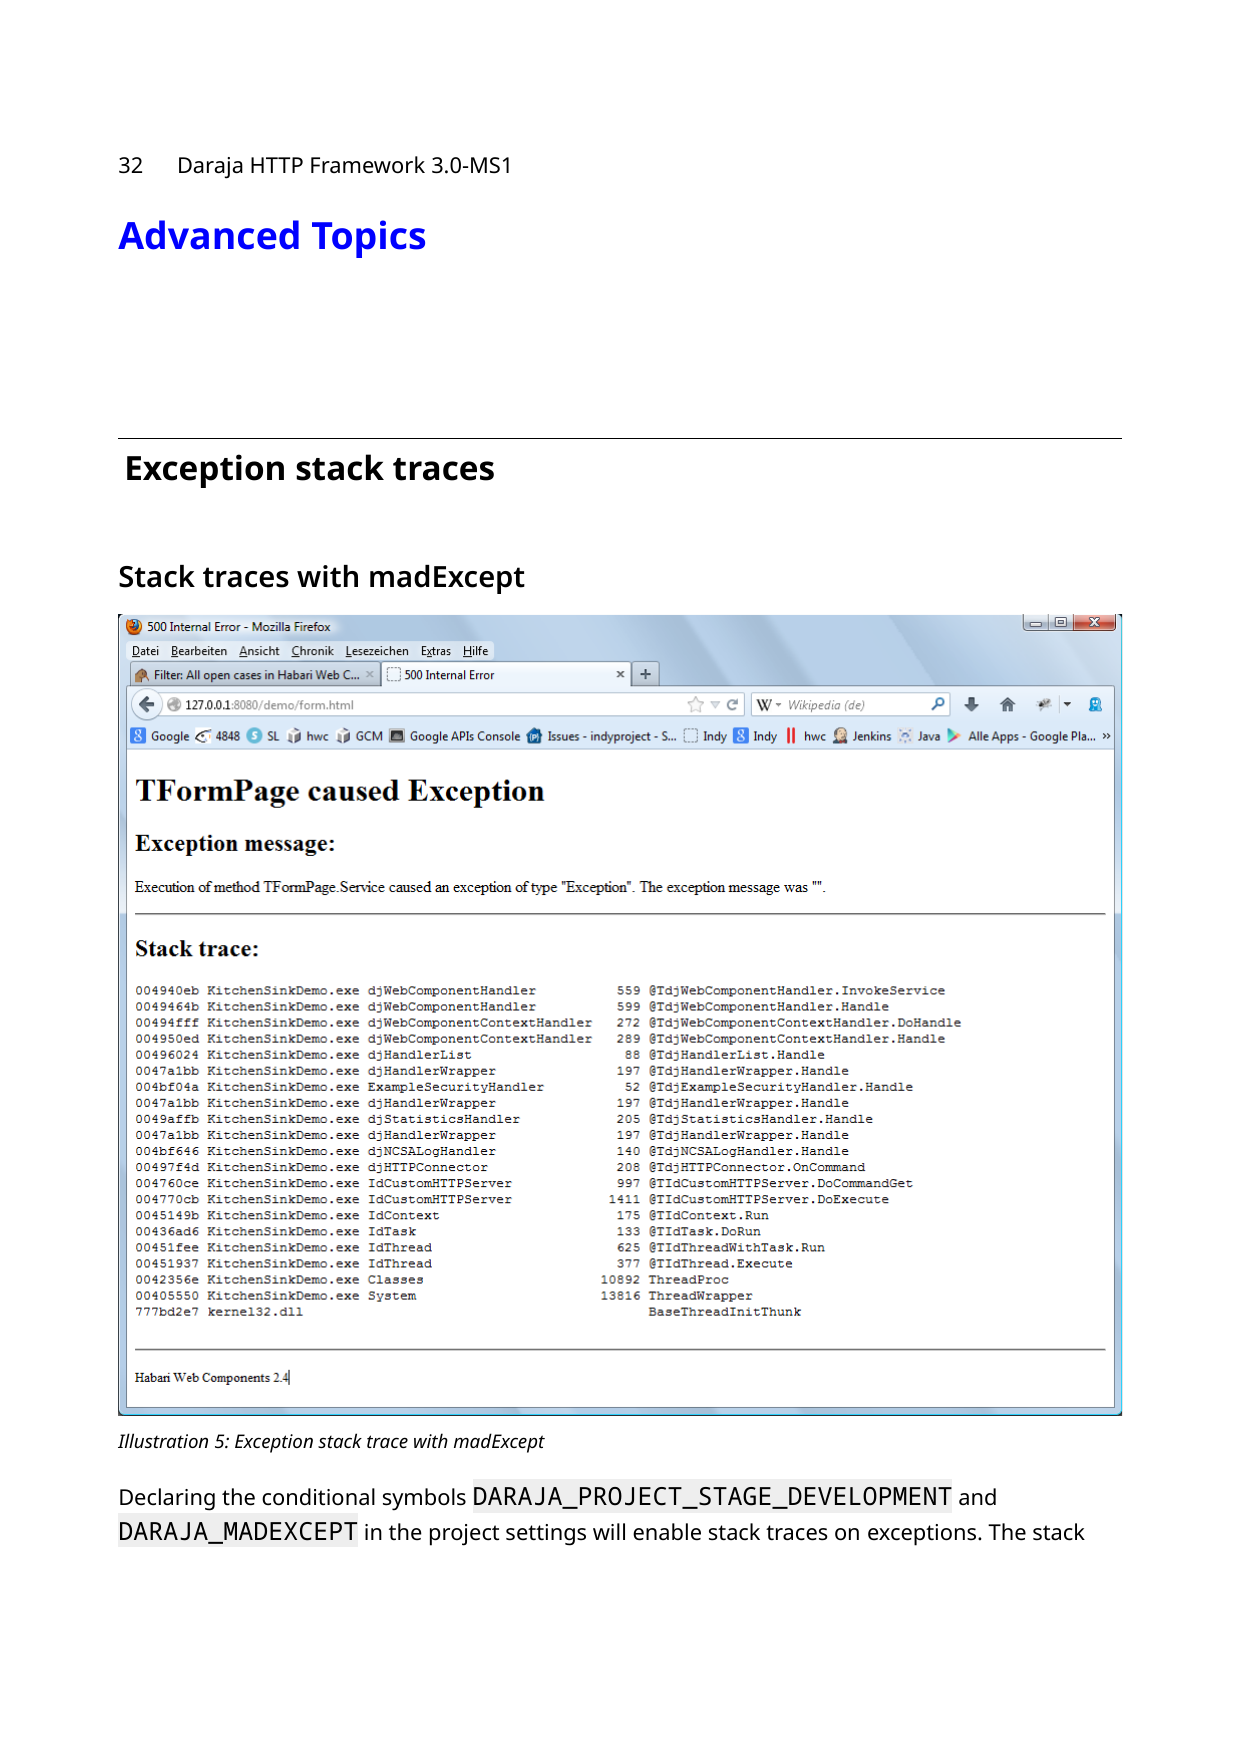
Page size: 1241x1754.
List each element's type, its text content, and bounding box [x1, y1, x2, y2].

text Illustration 5: Exception stack trace with madExcept [118, 1416, 1122, 1454]
picture [118, 614, 1123, 1416]
subtitle Stack traces with madExcept [118, 556, 1122, 596]
text Declaring the conditional symbols DARAJA_PROJECT_STAGE_DEVELOPMENT and DARAJA_MADEXCEPT in the project settings will enable stack traces on exceptions. The stack [118, 1479, 1122, 1547]
subtitle Advanced Topics [118, 209, 1122, 260]
subtitle Exception stack traces [118, 439, 1122, 496]
